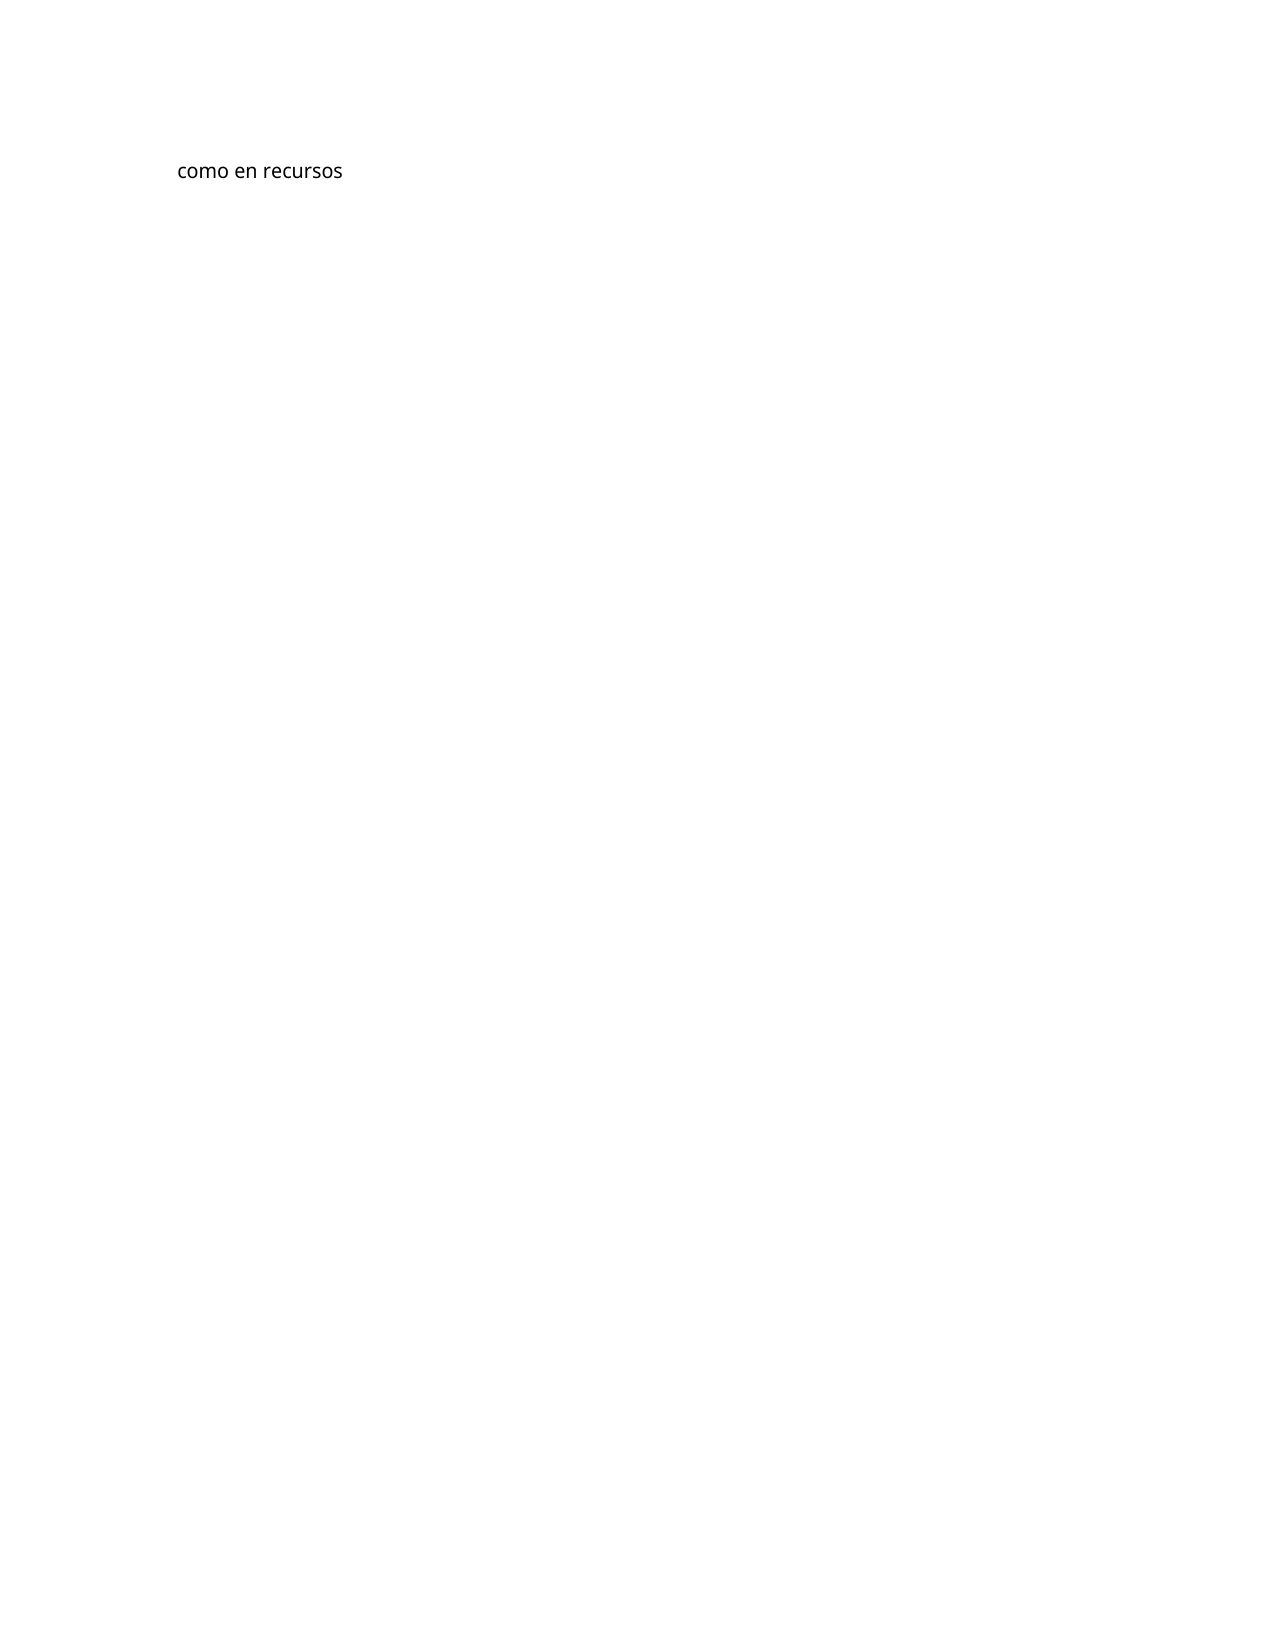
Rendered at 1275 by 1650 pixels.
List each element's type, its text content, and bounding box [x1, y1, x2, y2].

text como en recursos [177, 156, 1098, 185]
